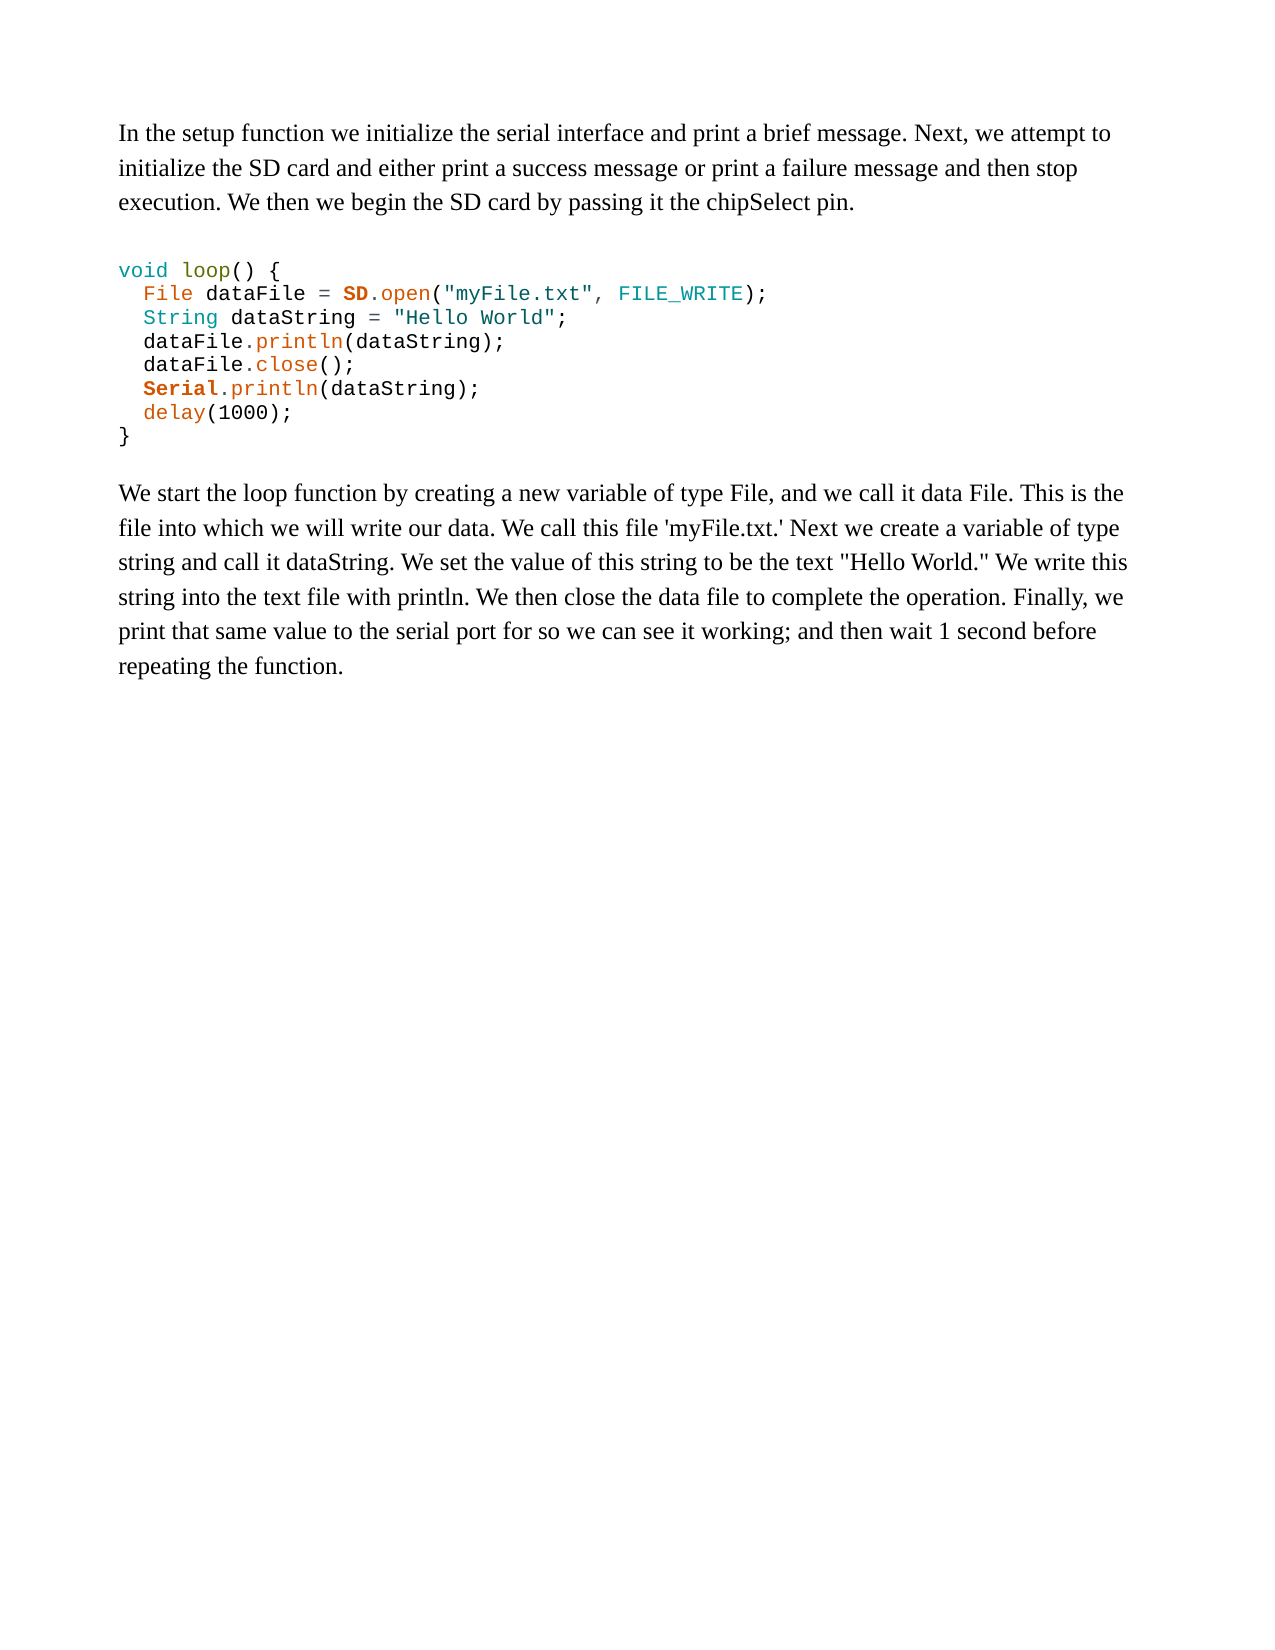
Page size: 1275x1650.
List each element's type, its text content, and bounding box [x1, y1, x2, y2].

text String dataString = "Hello World"; [118, 307, 1157, 331]
text void loop() { [118, 260, 1157, 283]
text File dataFile = SD.open("myFile.txt", FILE_WRITE); [118, 283, 1157, 307]
text Serial.println(dataString); [118, 378, 1157, 402]
text delay(1000); [118, 402, 1157, 425]
text } [118, 425, 1157, 449]
text In the setup function we initialize the serial interface and print a brief message. Next, we attempt to initialize the SD card and either print a success message or print a failure message and then stop execution. We then we begin the SD card by passing it the chipSelect pin. [118, 118, 1157, 216]
text dataFile.println(dataString); [118, 331, 1157, 354]
text We start the loop function by creating a new variable of type File, and we call it data File. This is the file into which we will write our data. We call this file 'myFile.txt.' Next we create a variable of type string and call it dataString. We set the value of this string to be the text "Hello World." We write this string into the text file with println. We then close the data file to complete the operation. Finally, we print that same value to the serial port for so we can see it working; and then wait 1 second before repeating the function. [118, 478, 1157, 679]
text dataFile.close(); [118, 354, 1157, 378]
